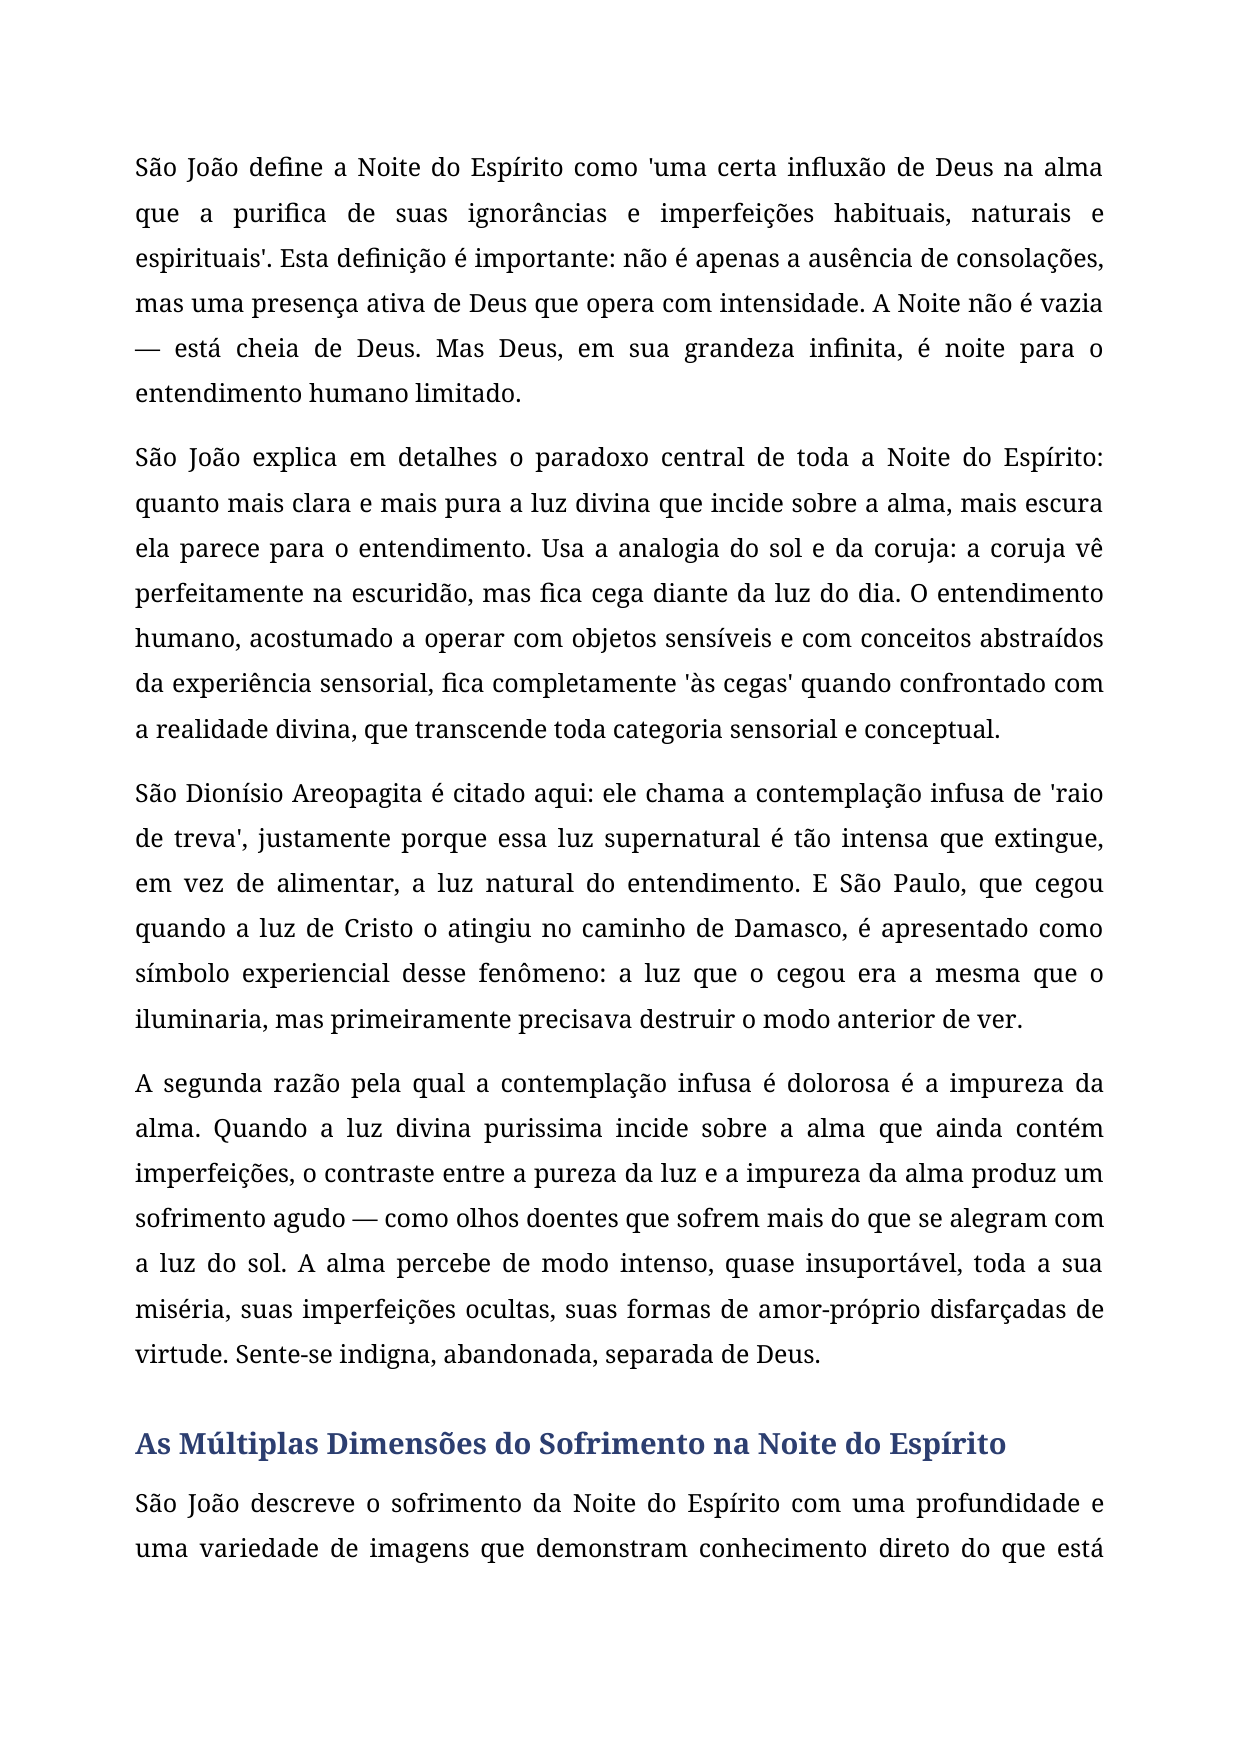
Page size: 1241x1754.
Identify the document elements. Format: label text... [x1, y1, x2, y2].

text São João explica em detalhes o paradoxo central de toda a Noite do Espírito: quanto mais clara e mais pura a luz divina que incide sobre a alma, mais escura ela parece para o entendimento. Usa a analogia do sol e da coruja: a coruja vê perfeitamente na escuridão, mas fica cega diante da luz do dia. O entendimento humano, acostumado a operar com objetos sensíveis e com conceitos abstraídos da experiência sensorial, fica completamente 'às cegas' quando confrontado com a realidade divina, que transcende toda categoria sensorial e conceptual. [135, 440, 1105, 745]
text São João descreve o sofrimento da Noite do Espírito com uma profundidade e uma variedade de imagens que demonstram conhecimento direto do que está [135, 1486, 1105, 1565]
subtitle As Múltiplas Dimensões do Sofrimento na Noite do Espírito [135, 1423, 1105, 1463]
text São João define a Noite do Espírito como 'uma certa influxão de Deus na alma que a purifica de suas ignorâncias e imperfeições habituais, naturais e espirituais'. Esta definição é importante: não é apenas a ausência de consolações, mas uma presença ativa de Deus que opera com intensidade. A Noite não é vazia — está cheia de Deus. Mas Deus, em sua grandeza infinita, é noite para o entendimento humano limitado. [135, 150, 1105, 410]
text São Dionísio Areopagita é citado aqui: ele chama a contemplação infusa de 'raio de treva', justamente porque essa luz supernatural é tão intensa que extingue, em vez de alimentar, a luz natural do entendimento. E São Paulo, que cegou quando a luz de Cristo o atingiu no caminho de Damasco, é apresentado como símbolo experiencial desse fenômeno: a luz que o cegou era a mesma que o iluminaria, mas primeiramente precisava destruir o modo anterior de ver. [135, 775, 1105, 1035]
text A segunda razão pela qual a contemplação infusa é dolorosa é a impureza da alma. Quando a luz divina purissima incide sobre a alma que ainda contém imperfeições, o contraste entre a pureza da luz e a impureza da alma produz um sofrimento agudo — como olhos doentes que sofrem mais do que se alegram com a luz do sol. A alma percebe de modo intenso, quase insuportável, toda a sua miséria, suas imperfeições ocultas, suas formas de amor-próprio disfarçadas de virtude. Sente-se indigna, abandonada, separada de Deus. [135, 1065, 1105, 1371]
